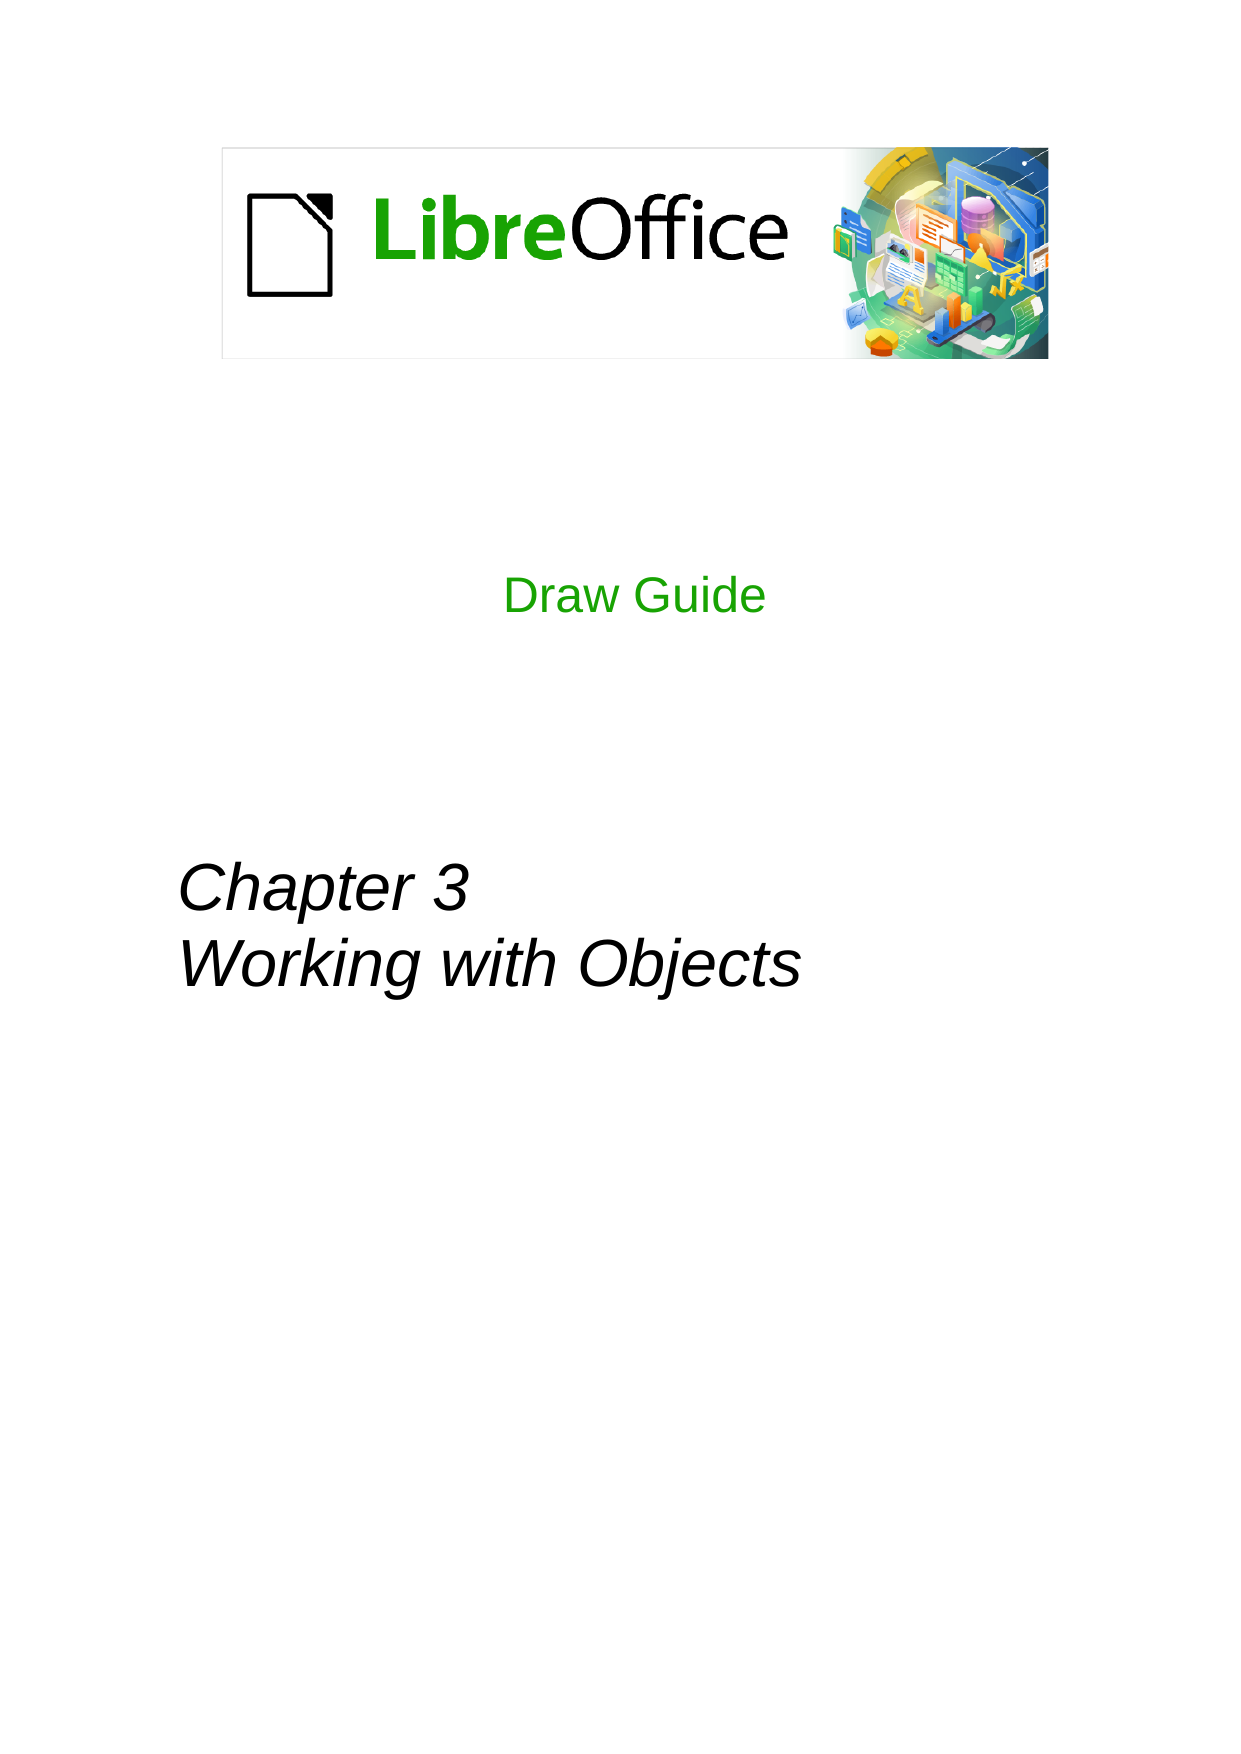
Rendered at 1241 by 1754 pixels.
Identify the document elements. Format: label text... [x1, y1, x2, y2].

picture [221, 147, 1049, 359]
title Chapter 3 Working with Objects [177, 848, 1093, 1000]
text Draw Guide [177, 566, 1093, 623]
